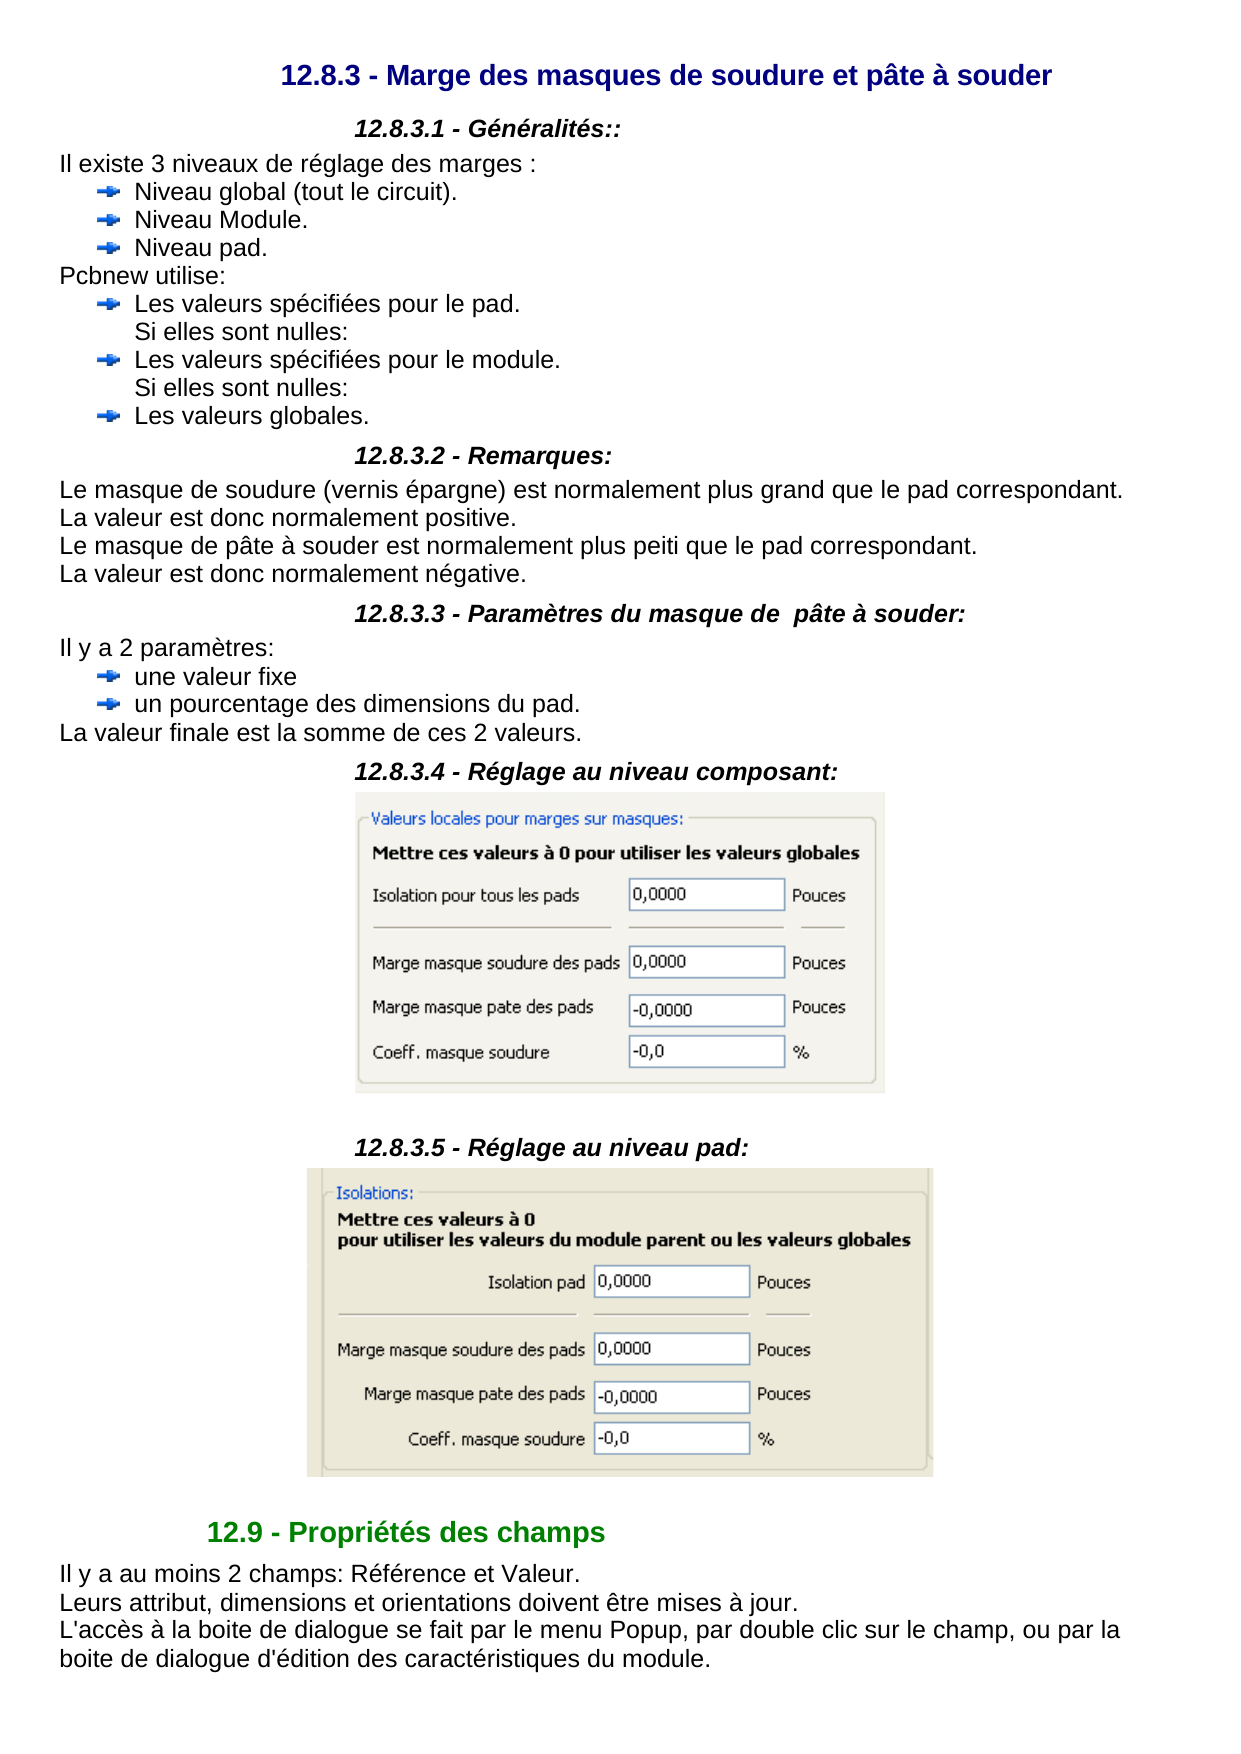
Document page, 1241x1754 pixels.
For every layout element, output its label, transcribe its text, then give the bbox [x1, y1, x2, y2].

list Les valeurs globales. [97, 402, 1181, 430]
text Il y a au moins 2 champs: Référence et Valeur. [59, 1560, 1181, 1588]
list Niveau pad. [97, 234, 1181, 262]
list Les valeurs spécifiées pour le pad. Si elles sont nulles: [97, 290, 1181, 346]
text Il y a 2 paramètres: [59, 634, 1181, 662]
list une valeur fixe [97, 662, 1181, 690]
list Niveau Module. [97, 206, 1181, 234]
picture [97, 670, 120, 682]
picture [97, 214, 120, 226]
subtitle Propriétés des champs [133, 1516, 1181, 1549]
picture [97, 242, 120, 254]
subtitle Généralités:: [280, 115, 1181, 143]
text Leurs attribut, dimensions et orientations doivent être mises à jour. [59, 1588, 1181, 1616]
list Niveau global (tout le circuit). [97, 178, 1181, 206]
subtitle Réglage au niveau pad: [280, 1134, 1181, 1162]
text Pcbnew utilise: [59, 262, 1181, 290]
picture [97, 354, 120, 366]
text Le masque de pâte à souder est normalement plus peiti que le pad correspondant. [59, 532, 1181, 560]
text La valeur finale est la somme de ces 2 valeurs. [59, 718, 1181, 746]
text Il existe 3 niveaux de réglage des marges : [59, 149, 1181, 178]
list Les valeurs spécifiées pour le module. Si elles sont nulles: [97, 346, 1181, 402]
picture [97, 698, 120, 710]
text Le masque de soudure (vernis épargne) est normalement plus grand que le pad correspondant. [59, 476, 1181, 504]
picture [97, 298, 120, 310]
text La valeur est donc normalement positive. [59, 504, 1181, 532]
text L'accès à la boite de dialogue se fait par le menu Popup, par double clic sur le champ, ou par la boite de dialogue d'édition des caractéristiques du module. [59, 1616, 1181, 1672]
picture [355, 792, 885, 1095]
subtitle Marge des masques de soudure et pâte à souder [207, 59, 1181, 92]
text La valeur est donc normalement négative. [59, 560, 1181, 588]
subtitle Remarques: [280, 442, 1181, 469]
subtitle Paramètres du masque de pâte à souder: [280, 600, 1181, 628]
picture [97, 410, 120, 422]
picture [97, 186, 120, 197]
list un pourcentage des dimensions du pad. [97, 690, 1181, 718]
picture [306, 1168, 934, 1477]
subtitle Réglage au niveau composant: [280, 758, 1181, 786]
